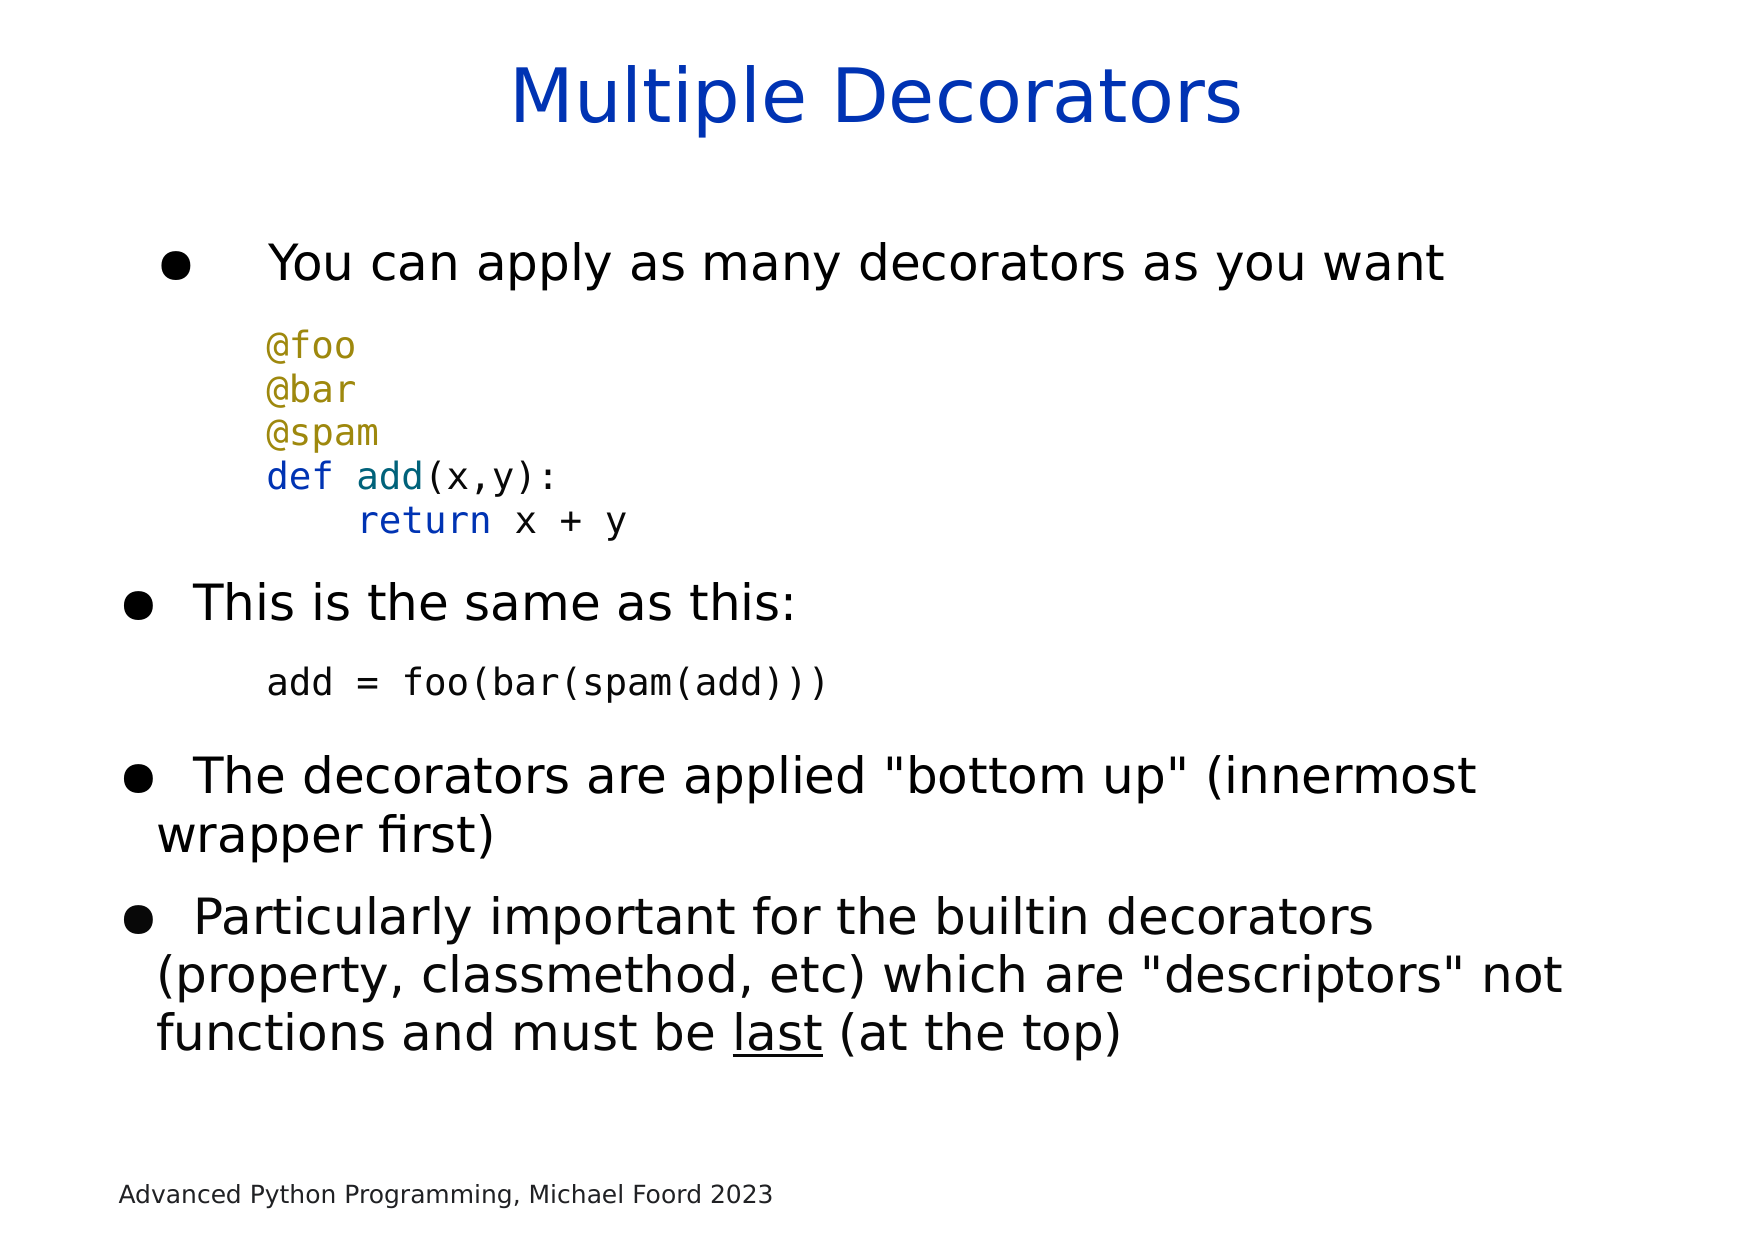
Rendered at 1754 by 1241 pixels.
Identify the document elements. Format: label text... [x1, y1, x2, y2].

list This is the same as this: [118, 573, 1636, 632]
text add = foo(bar(spam(add))) [266, 660, 1636, 704]
list You can apply as many decorators as you want [156, 234, 1636, 292]
text @foo @bar @spam def add(x,y): return x + y [266, 324, 1636, 542]
list Particularly important for the builtin decorators (property, classmethod, etc) which are "descriptors" not functions and must be last (at the top) [118, 888, 1636, 1062]
text Multiple Decorators [118, 53, 1636, 140]
list The decorators are applied "bottom up" (innermost wrapper first) [118, 747, 1636, 864]
